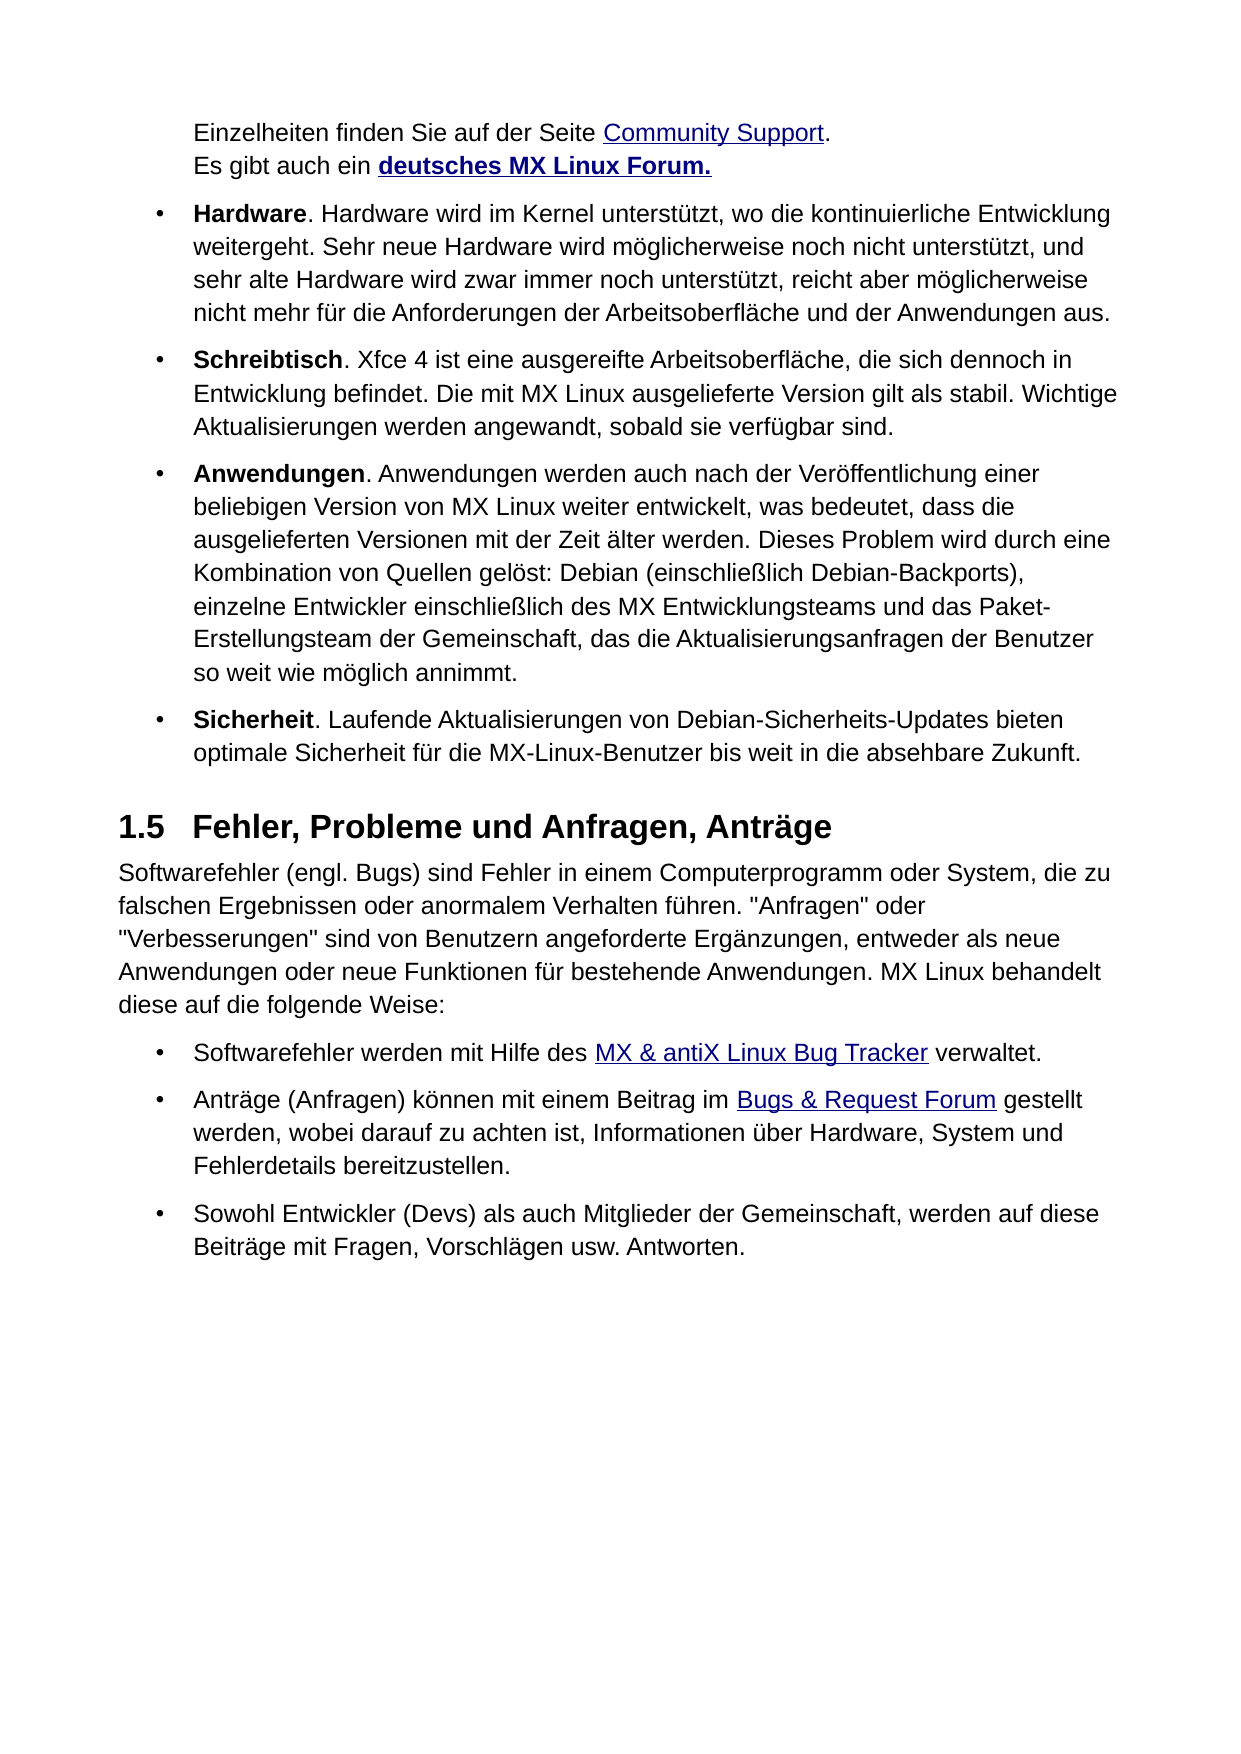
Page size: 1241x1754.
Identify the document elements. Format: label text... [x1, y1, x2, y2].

list Anträge (Anfragen) können mit einem Beitrag im Bugs & Request Forum gestellt werden, wobei darauf zu achten ist, Informationen über Hardware, System und Fehlerdetails bereitzustellen. [156, 1085, 1122, 1180]
subtitle Fehler, Probleme und Anfragen, Anträge [118, 807, 1122, 845]
list Einzelheiten finden Sie auf der Seite Community Support. Es gibt auch ein deutsches MX Linux Forum. [156, 118, 1122, 180]
list Anwendungen. Anwendungen werden auch nach der Veröffentlichung einer beliebigen Version von MX Linux weiter entwickelt, was bedeutet, dass die ausgelieferten Versionen mit der Zeit älter werden. Dieses Problem wird durch eine Kombination von Quellen gelöst: Debian (einschließlich Debian-Backports), einzelne Entwickler einschließlich des MX Entwicklungsteams und das Paket-Erstellungsteam der Gemeinschaft, das die Aktualisierungsanfragen der Benutzer so weit wie möglich annimmt. [156, 459, 1122, 686]
list Hardware. Hardware wird im Kernel unterstützt, wo die kontinuierliche Entwicklung weitergeht. Sehr neue Hardware wird möglicherweise noch nicht unterstützt, und sehr alte Hardware wird zwar immer noch unterstützt, reicht aber möglicherweise nicht mehr für die Anforderungen der Arbeitsoberfläche und der Anwendungen aus. [156, 199, 1122, 327]
list Sowohl Entwickler (Devs) als auch Mitglieder der Gemeinschaft, werden auf diese Beiträge mit Fragen, Vorschlägen usw. Antworten. [156, 1199, 1122, 1261]
list Schreibtisch. Xfce 4 ist eine ausgereifte Arbeitsoberfläche, die sich dennoch in Entwicklung befindet. Die mit MX Linux ausgelieferte Version gilt als stabil. Wichtige Aktualisierungen werden angewandt, sobald sie verfügbar sind. [156, 346, 1122, 440]
list Sicherheit. Laufende Aktualisierungen von Debian-Sicherheits-Updates bieten optimale Sicherheit für die MX-Linux-Benutzer bis weit in die absehbare Zukunft. [156, 705, 1122, 767]
text Softwarefehler (engl. Bugs) sind Fehler in einem Computerprogramm oder System, die zu falschen Ergebnissen oder anormalem Verhalten führen. "Anfragen" oder "Verbesserungen" sind von Benutzern angeforderte Ergänzungen, entweder als neue Anwendungen oder neue Funktionen für bestehende Anwendungen. MX Linux behandelt diese auf die folgende Weise: [118, 858, 1122, 1019]
list Softwarefehler werden mit Hilfe des MX & antiX Linux Bug Tracker verwaltet. [156, 1037, 1122, 1066]
